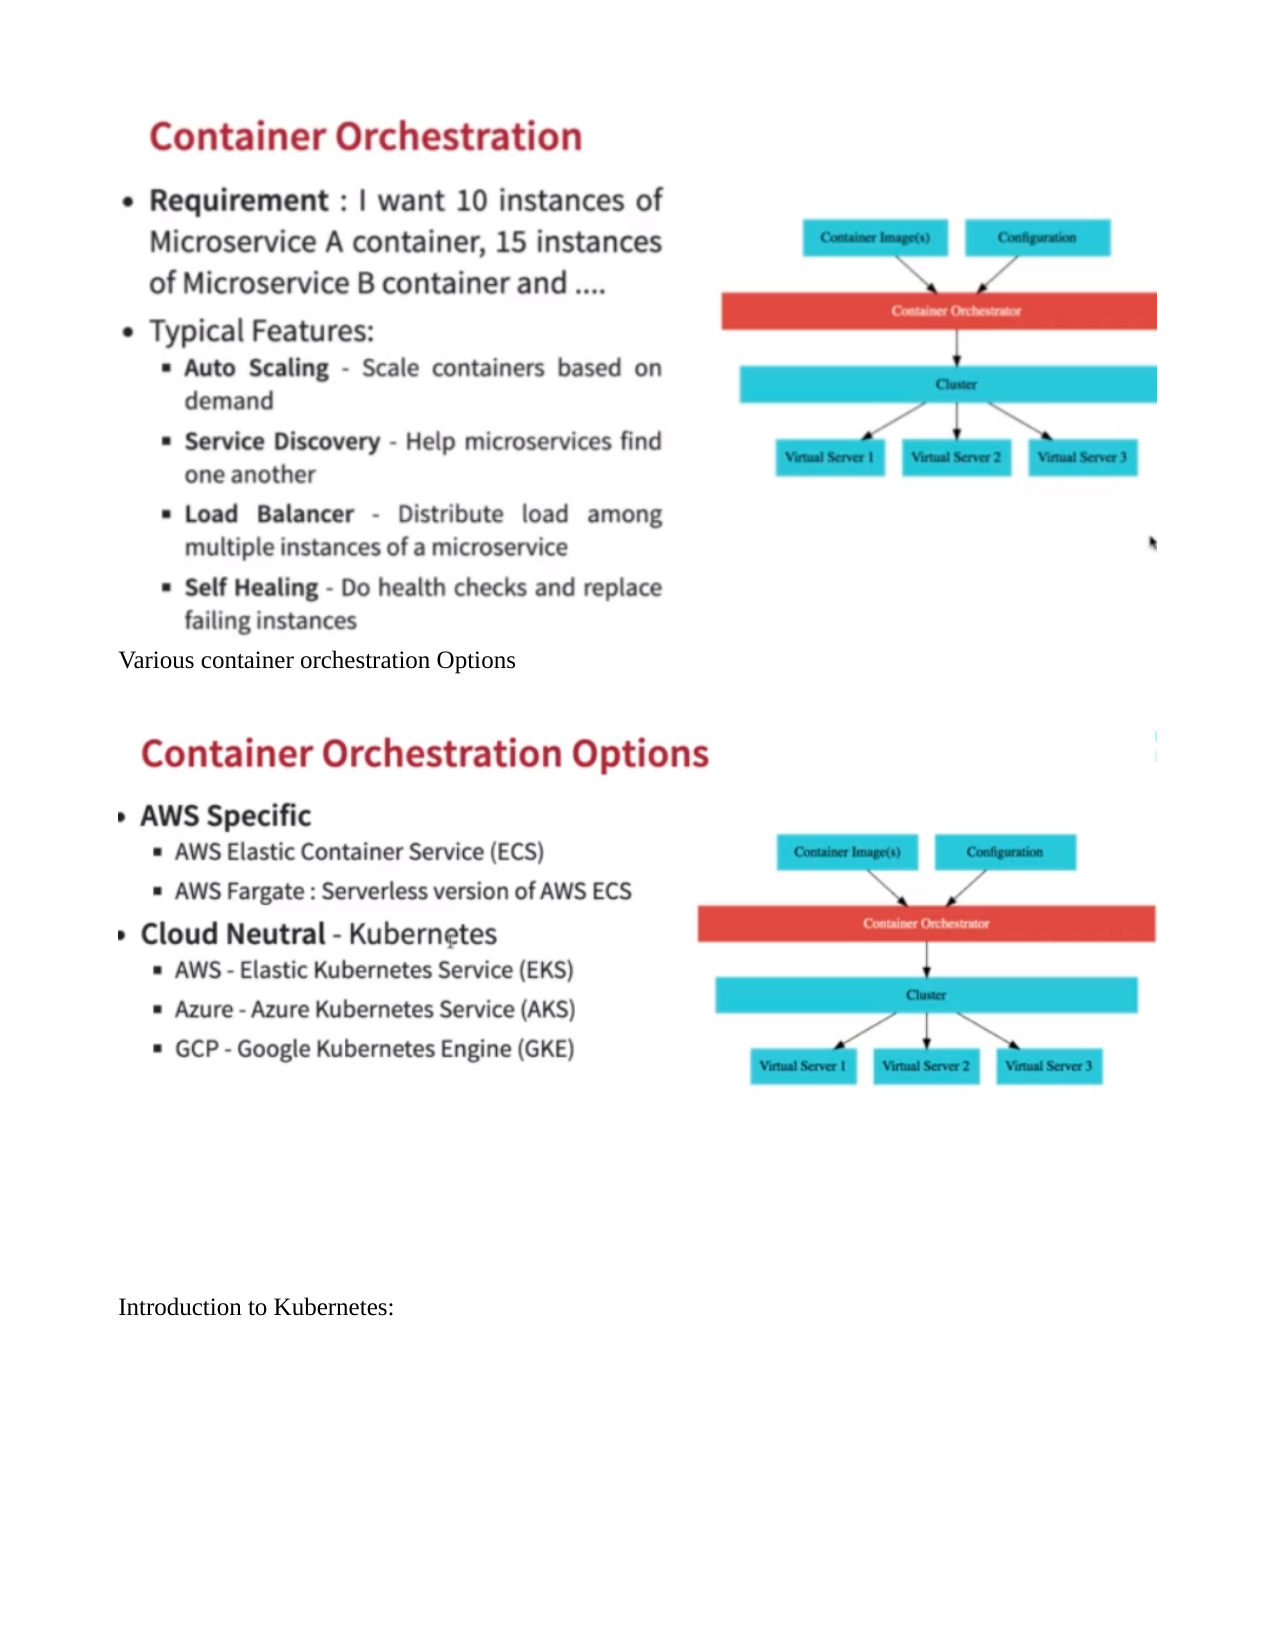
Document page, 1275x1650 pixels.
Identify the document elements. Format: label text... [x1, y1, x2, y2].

picture [118, 731, 1157, 1293]
text Various container orchestration Options [118, 645, 1157, 674]
text Introduction to Kubernetes: [118, 1293, 1157, 1321]
picture [118, 118, 1157, 645]
